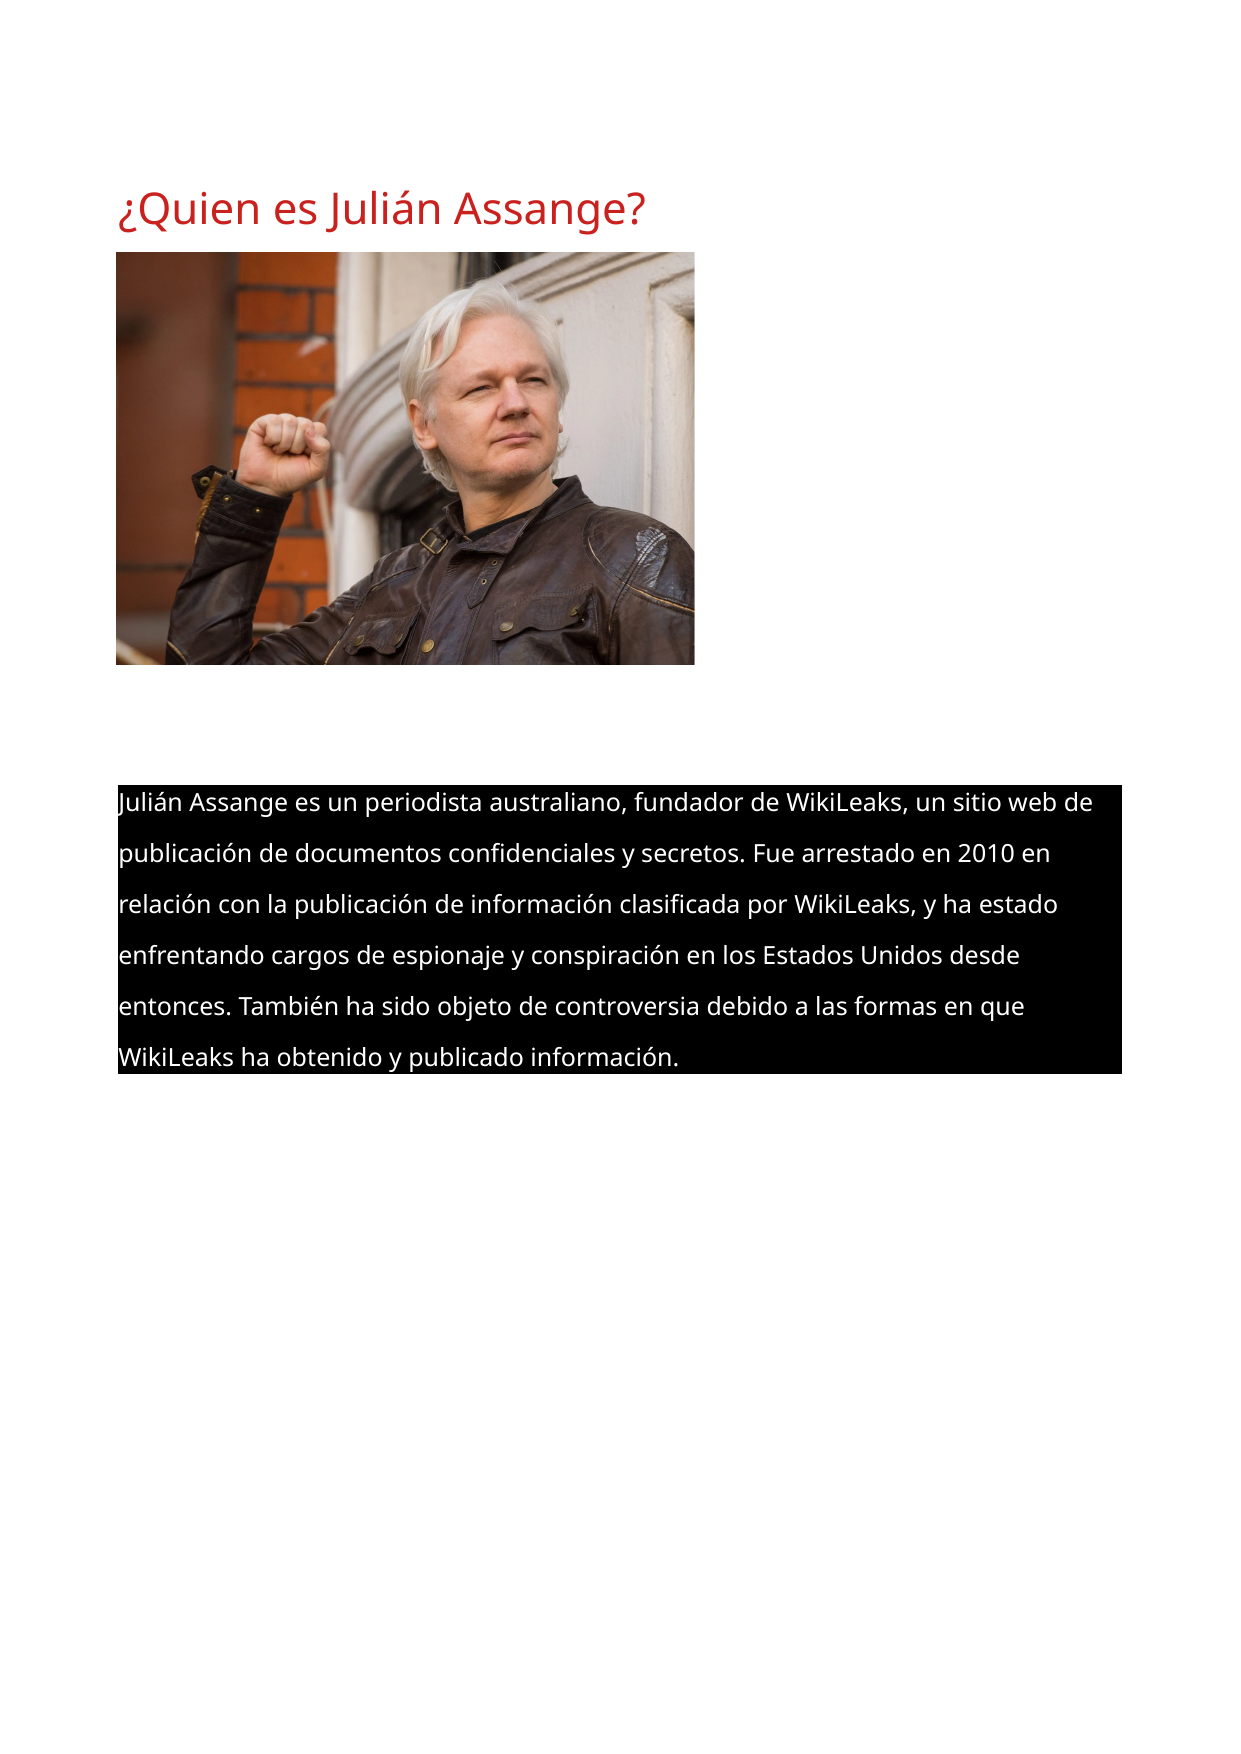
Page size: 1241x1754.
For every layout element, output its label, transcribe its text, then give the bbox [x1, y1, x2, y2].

subtitle ¿Quien es Julián Assange? [118, 178, 1122, 237]
text Julián Assange es un periodista australiano, fundador de WikiLeaks, un sitio web de publicación de documentos confidenciales y secretos. Fue arrestado en 2010 en relación con la publicación de información clasificada por WikiLeaks, y ha estado enfrentando cargos de espionaje y conspiración en los Estados Unidos desde entonces. También ha sido objeto de controversia debido a las formas en que WikiLeaks ha obtenido y publicado información. [118, 785, 1122, 1074]
picture [116, 252, 695, 665]
